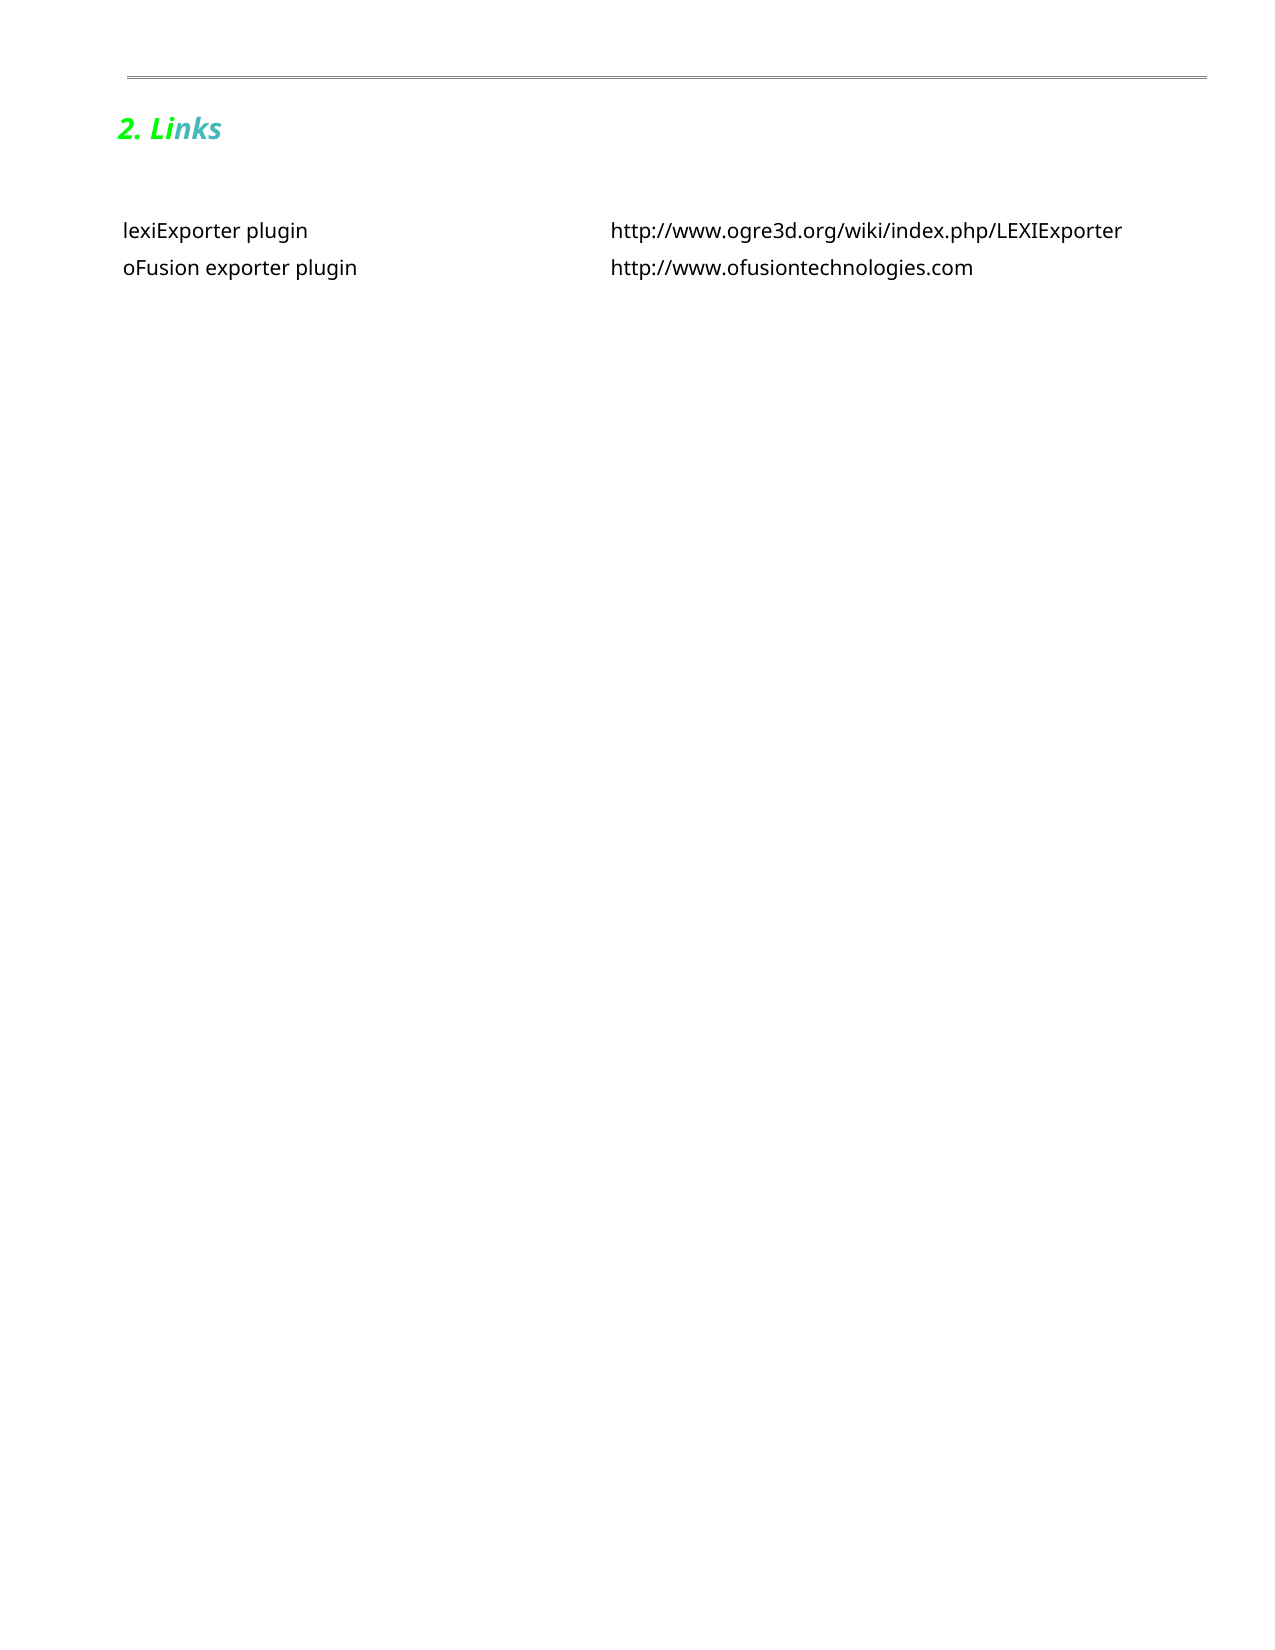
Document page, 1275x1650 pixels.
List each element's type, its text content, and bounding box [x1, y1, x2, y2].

table_cell http://www.ofusiontechnologies.com [606, 249, 1216, 286]
table_header http://www.ogre3d.org/wiki/index.php/LEXIExporter [606, 211, 1216, 249]
text 2. Links [118, 108, 1216, 148]
table_header lexiExporter plugin [118, 211, 606, 249]
table_cell oFusion exporter plugin [118, 249, 606, 286]
